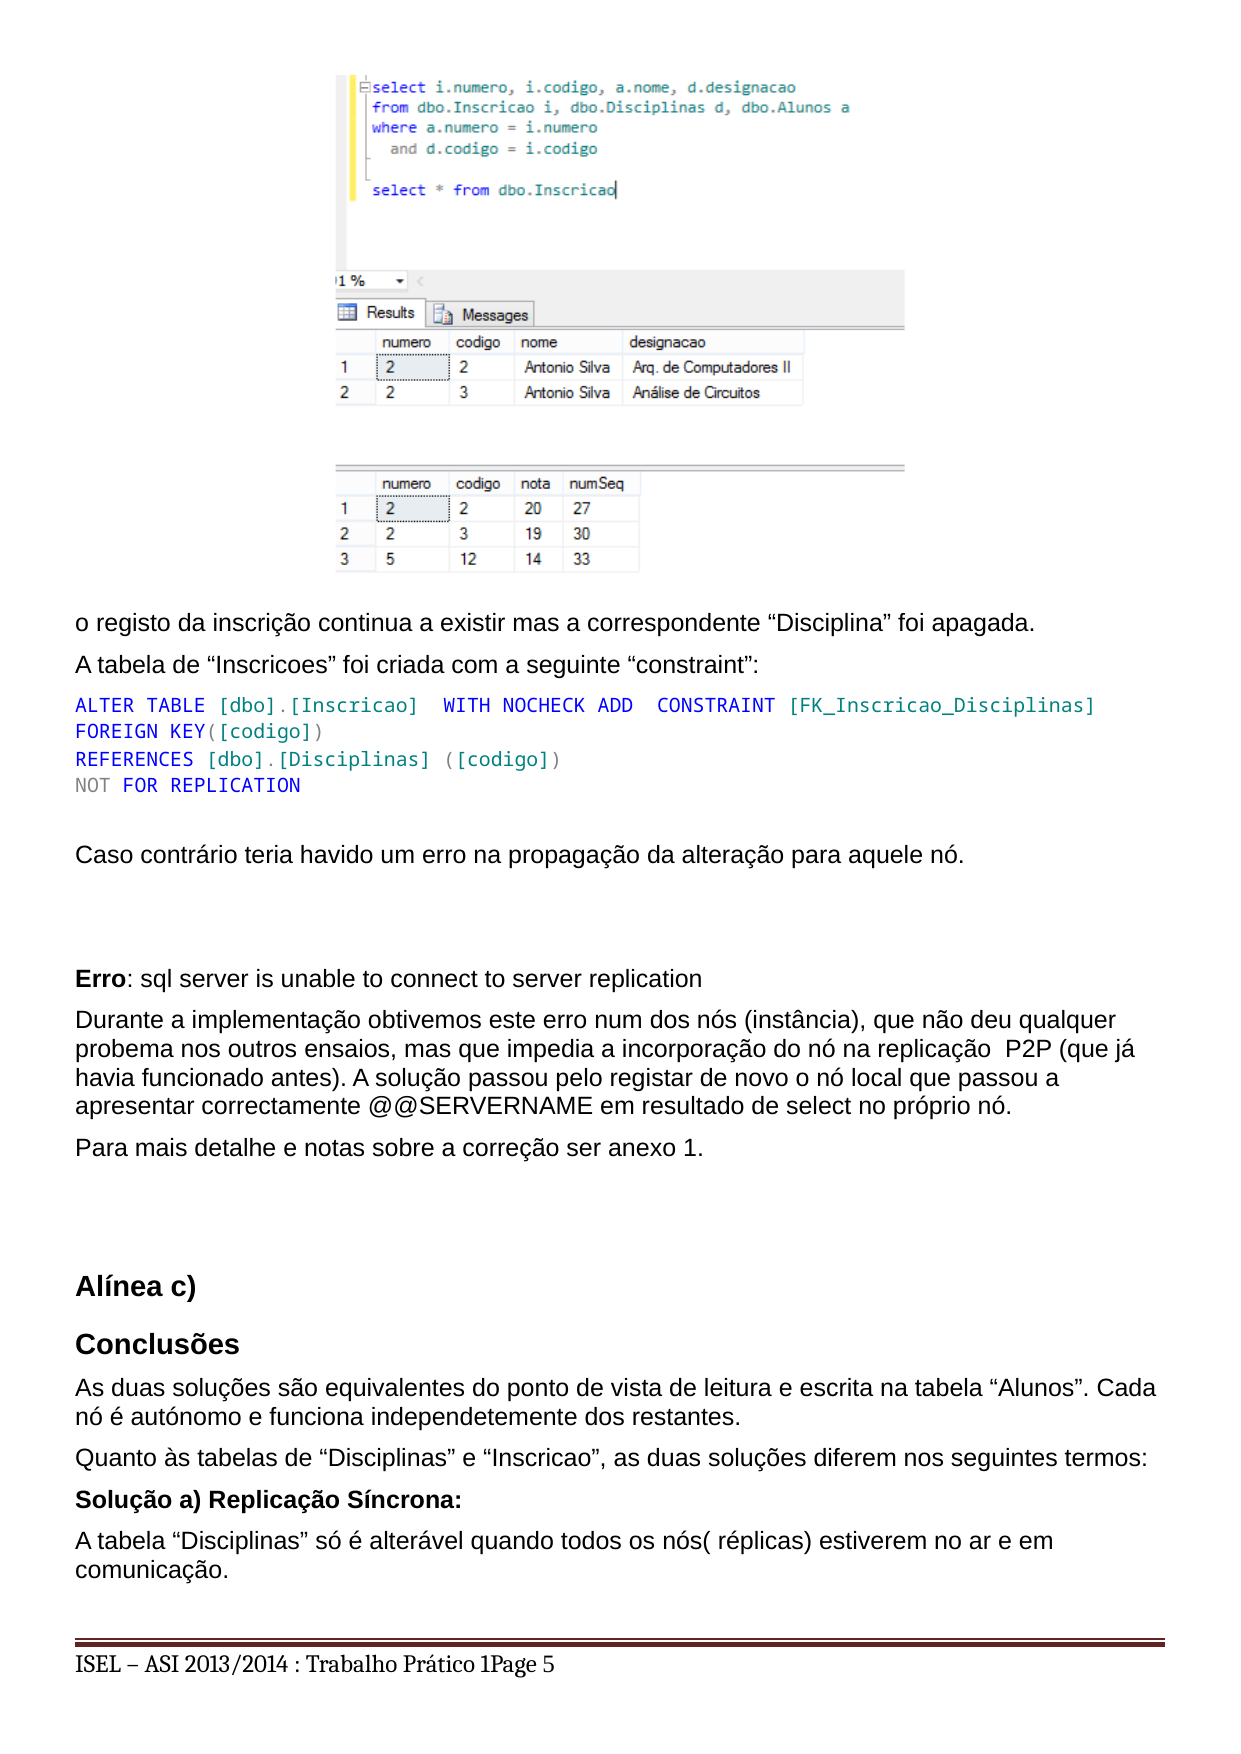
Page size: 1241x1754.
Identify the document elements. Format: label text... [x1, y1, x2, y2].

text Durante a implementação obtivemos este erro num dos nós (instância), que não deu qualquer probema nos outros ensaios, mas que impedia a incorporação do nó na replicação P2P (que já havia funcionado antes). A solução passou pelo registar de novo o nó local que passou a apresentar correctamente @@SERVERNAME em resultado de select no próprio nó. [75, 1005, 1165, 1120]
text As duas soluções são equivalentes do ponto de vista de leitura e escrita na tabela “Alunos”. Cada nó é autónomo e funciona independetemente dos restantes. [75, 1373, 1165, 1431]
text Para mais detalhe e notas sobre a correção ser anexo 1. [75, 1132, 1165, 1161]
text NOT FOR REPLICATION [75, 772, 1165, 799]
text o registo da inscrição continua a existir mas a correspondente “Disciplina” foi apagada. [75, 75, 1165, 637]
text Quanto às tabelas de “Disciplinas” e “Inscricao”, as duas soluções diferem nos seguintes termos: [75, 1443, 1165, 1472]
subtitle Conclusões [75, 1327, 1165, 1361]
text ALTER TABLE [dbo].[Inscricao] WITH NOCHECK ADD CONSTRAINT [FK_Inscricao_Disciplinas] FOREIGN KEY([codigo]) [75, 691, 1165, 745]
text REFERENCES [dbo].[Disciplinas] ([codigo]) [75, 745, 1165, 772]
text Caso contrário teria havido um erro na propagação da alteração para aquele nó. [75, 840, 1165, 869]
text Solução a) Replicação Síncrona: [75, 1484, 1165, 1513]
text Erro: sql server is unable to connect to server replication [75, 964, 1165, 992]
subtitle Alínea c) [75, 1269, 1165, 1302]
picture [335, 75, 905, 609]
text A tabela de “Inscricoes” foi criada com a seguinte “constraint”: [75, 649, 1165, 678]
text A tabela “Disciplinas” só é alterável quando todos os nós( réplicas) estiverem no ar e em comunicação. [75, 1526, 1165, 1583]
